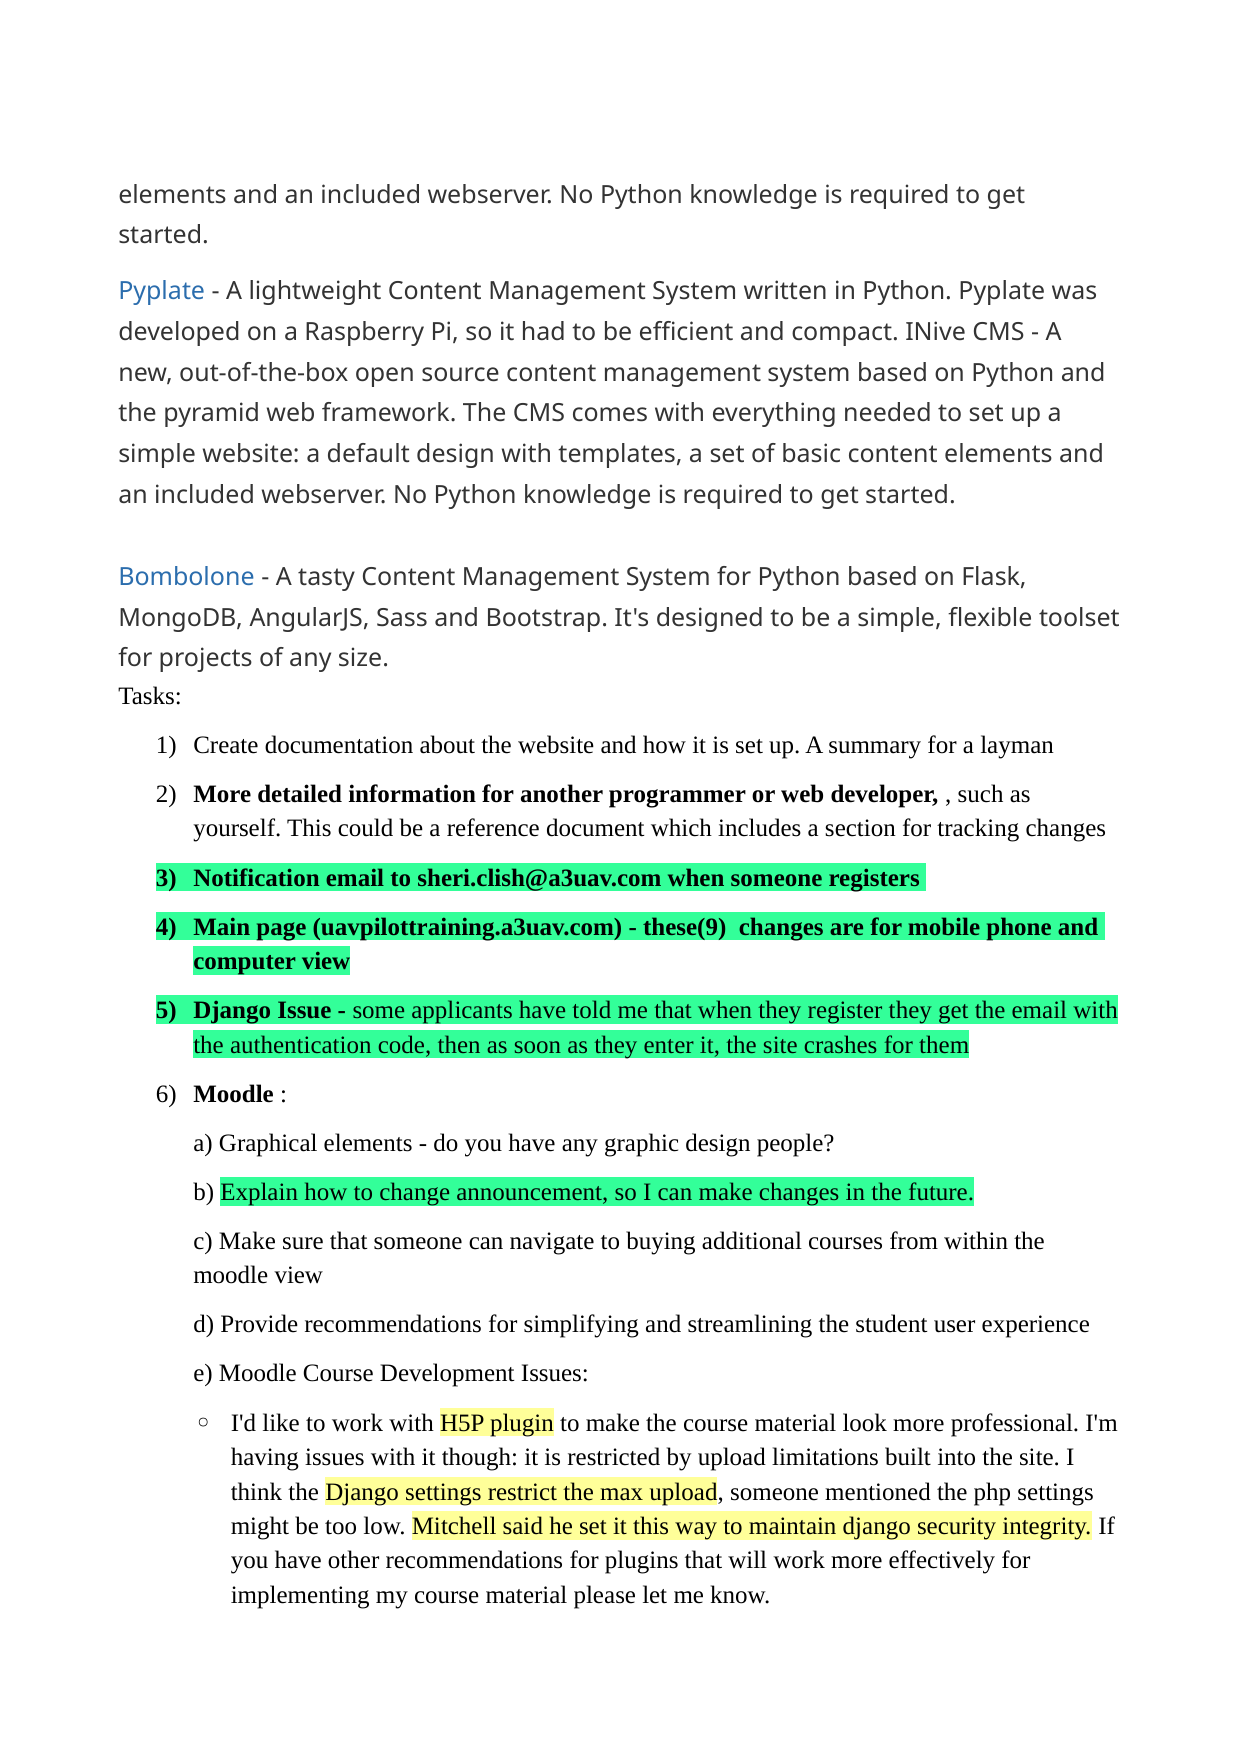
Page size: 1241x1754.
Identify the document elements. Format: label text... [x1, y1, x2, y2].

list Moodle : [156, 1079, 1122, 1107]
list I'd like to work with H5P plugin to make the course material look more professional. I'm having issues with it though: it is restricted by upload limitations built into the site. I think the Django settings restrict the max upload, someone mentioned the php settings might be too low. Mitchell said he set it this way to maintain django security integrity. If you have other recommendations for plugins that will work more effectively for implementing my course material please let me know. [193, 1408, 1122, 1609]
list Main page (uavpilottraining.a3uav.com) - these(9) changes are for mobile phone and computer view [156, 912, 1122, 975]
list More detailed information for another programmer or web developer, , such as yourself. This could be a reference document which includes a section for tracking changes [156, 779, 1122, 842]
list c) Make sure that someone can navigate to buying additional courses from within the moodle view [156, 1226, 1122, 1289]
text Pyplate - A lightweight Content Management System written in Python. Pyplate was developed on a Raspberry Pi, so it had to be efficient and compact. INive CMS - A new, out-of-the-box open source content management system based on Python and the pyramid web framework. The CMS comes with everything needed to set up a simple website: a default design with templates, a set of basic content elements and an included webserver. No Python knowledge is required to get started. [118, 273, 1122, 511]
list b) Explain how to change announcement, so I can make changes in the future. [156, 1177, 1122, 1206]
text Bombolone - A tasty Content Management System for Python based on Flask, MongoDB, AngularJS, Sass and Bootstrap. It's designed to be a simple, flexible toolset for projects of any size. [118, 558, 1122, 674]
list Create documentation about the website and how it is set up. A summary for a layman [156, 730, 1122, 759]
text Tasks: [118, 681, 1122, 710]
list a) Graphical elements - do you have any graphic design people? [156, 1128, 1122, 1157]
text elements and an included webserver. No Python knowledge is required to get started. [118, 176, 1122, 251]
list d) Provide recommendations for simplifying and streamlining the student user experience [156, 1309, 1122, 1338]
list Django Issue - some applicants have told me that when they register they get the email with the authentication code, then as soon as they enter it, the site crashes for them [156, 995, 1122, 1058]
list Notification email to sheri.clish@a3uav.com when someone registers [156, 863, 1122, 891]
list e) Moodle Course Development Issues: [156, 1358, 1122, 1387]
